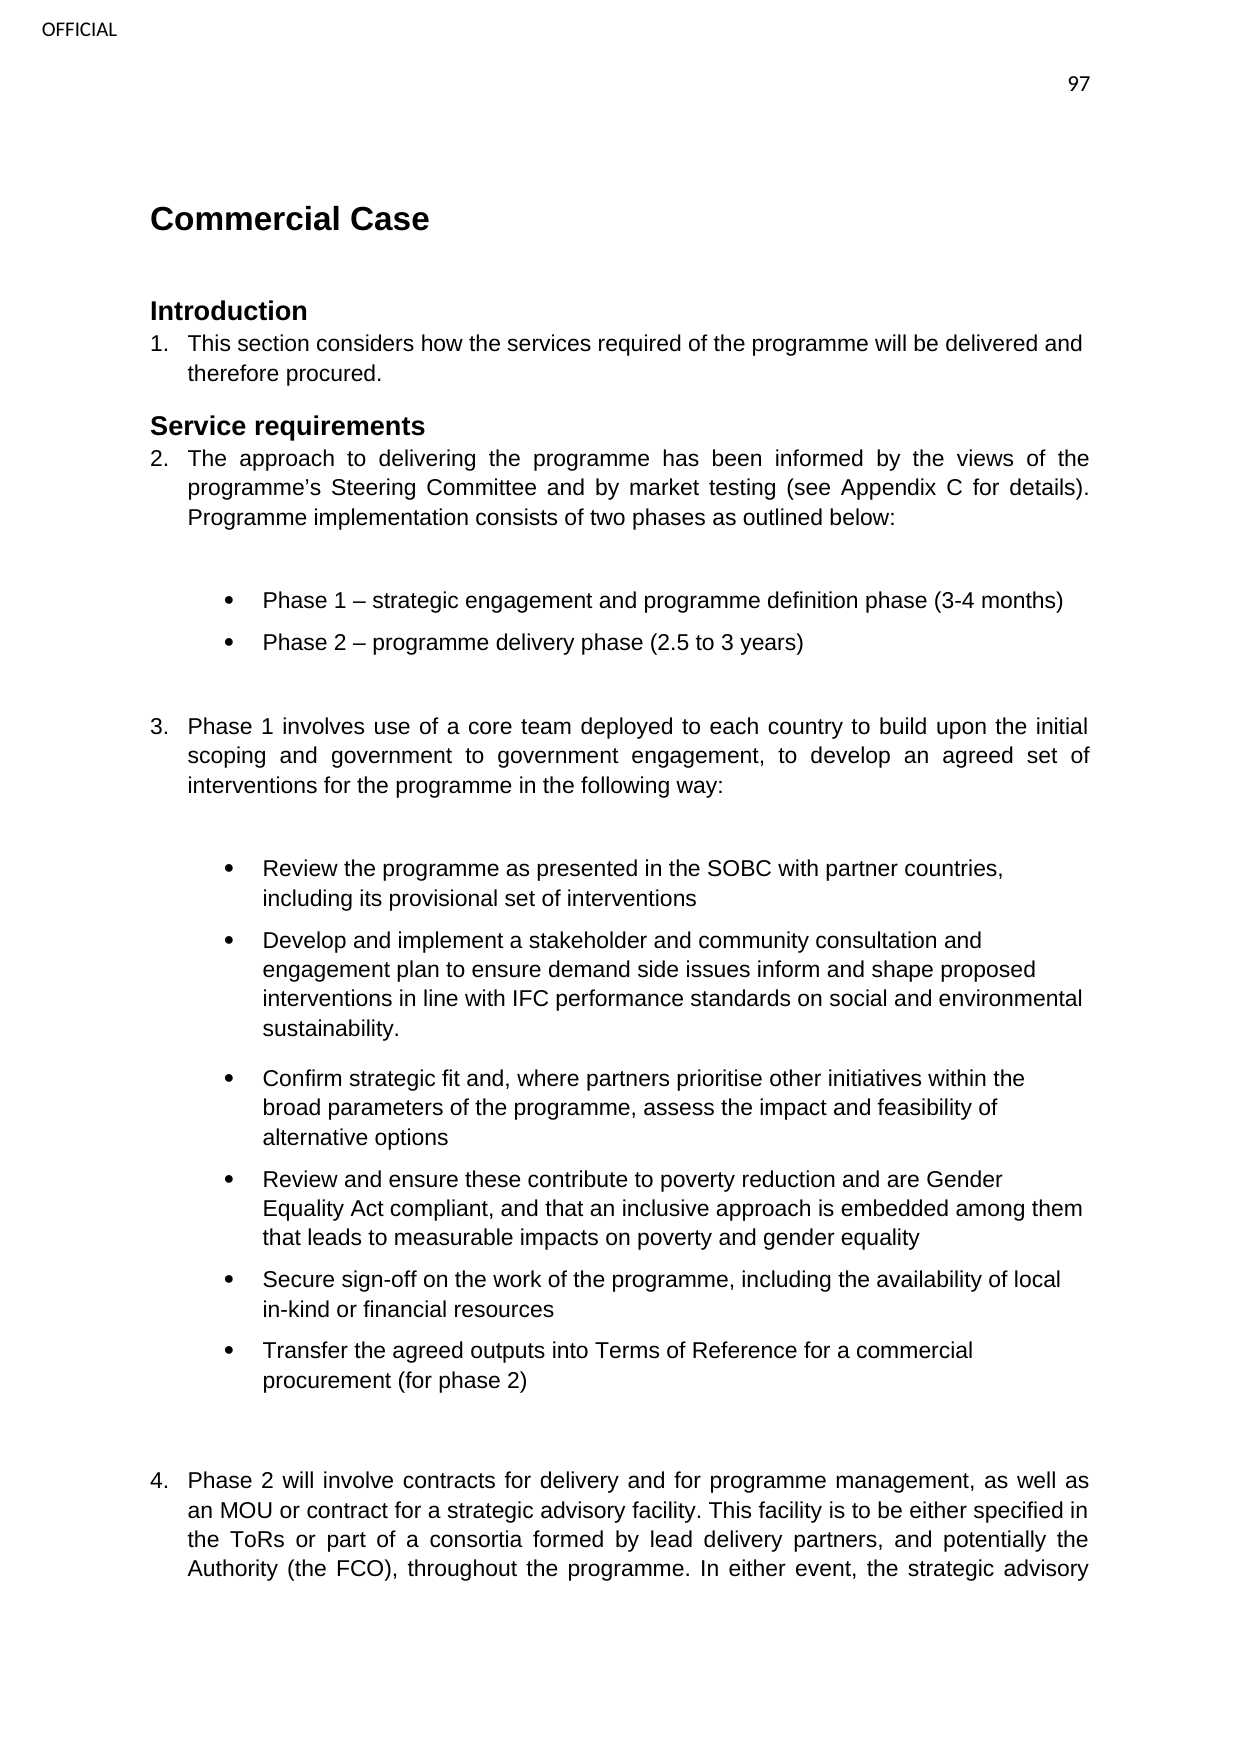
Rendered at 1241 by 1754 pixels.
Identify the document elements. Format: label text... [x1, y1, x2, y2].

list Phase 1 involves use of a core team deployed to each country to build upon the initial scoping and government to government engagement, to develop an agreed set of interventions for the programme in the following way: [150, 714, 1090, 798]
list Develop and implement a stakeholder and community consultation and engagement plan to ensure demand side issues inform and shape proposed interventions in line with IFC performance standards on social and environmental sustainability. [225, 927, 1090, 1041]
list Phase 2 will involve contracts for delivery and for programme management, as well as an MOU or contract for a strategic advisory facility. This facility is to be either specified in the ToRs or part of a consortia formed by lead delivery partners, and potentially the Authority (the FCO), throughout the programme. In either event, the strategic advisory [150, 1468, 1090, 1582]
list Secure sign-off on the work of the programme, including the availability of local in-kind or financial resources [225, 1267, 1090, 1322]
list Confirm strategic fit and, where partners prioritise other initiatives within the broad parameters of the programme, assess the impact and feasibility of alternative options [225, 1066, 1090, 1150]
list Phase 1 – strategic engagement and programme definition phase (3-4 months) [225, 588, 1090, 614]
list Review the programme as presented in the SOBC with partner countries, including its provisional set of interventions [225, 856, 1090, 911]
list Review and ensure these contribute to poverty reduction and are Gender Equality Act compliant, and that an inclusive approach is embedded among them that leads to measurable impacts on poverty and gender equality [225, 1166, 1090, 1251]
subtitle Service requirements [150, 411, 1090, 441]
list Phase 2 – programme delivery phase (2.5 to 3 years) [225, 630, 1090, 656]
subtitle Commercial Case [150, 200, 1090, 237]
subtitle Introduction [150, 296, 1090, 327]
list Transfer the agreed outputs into Terms of Reference for a commercial procurement (for phase 2) [225, 1338, 1090, 1393]
list This section considers how the services required of the programme will be delivered and therefore procured. [150, 331, 1090, 386]
list The approach to delivering the programme has been informed by the views of the programme’s Steering Committee and by market testing (see Appendix C for details). Programme implementation consists of two phases as outlined below: [150, 446, 1090, 530]
